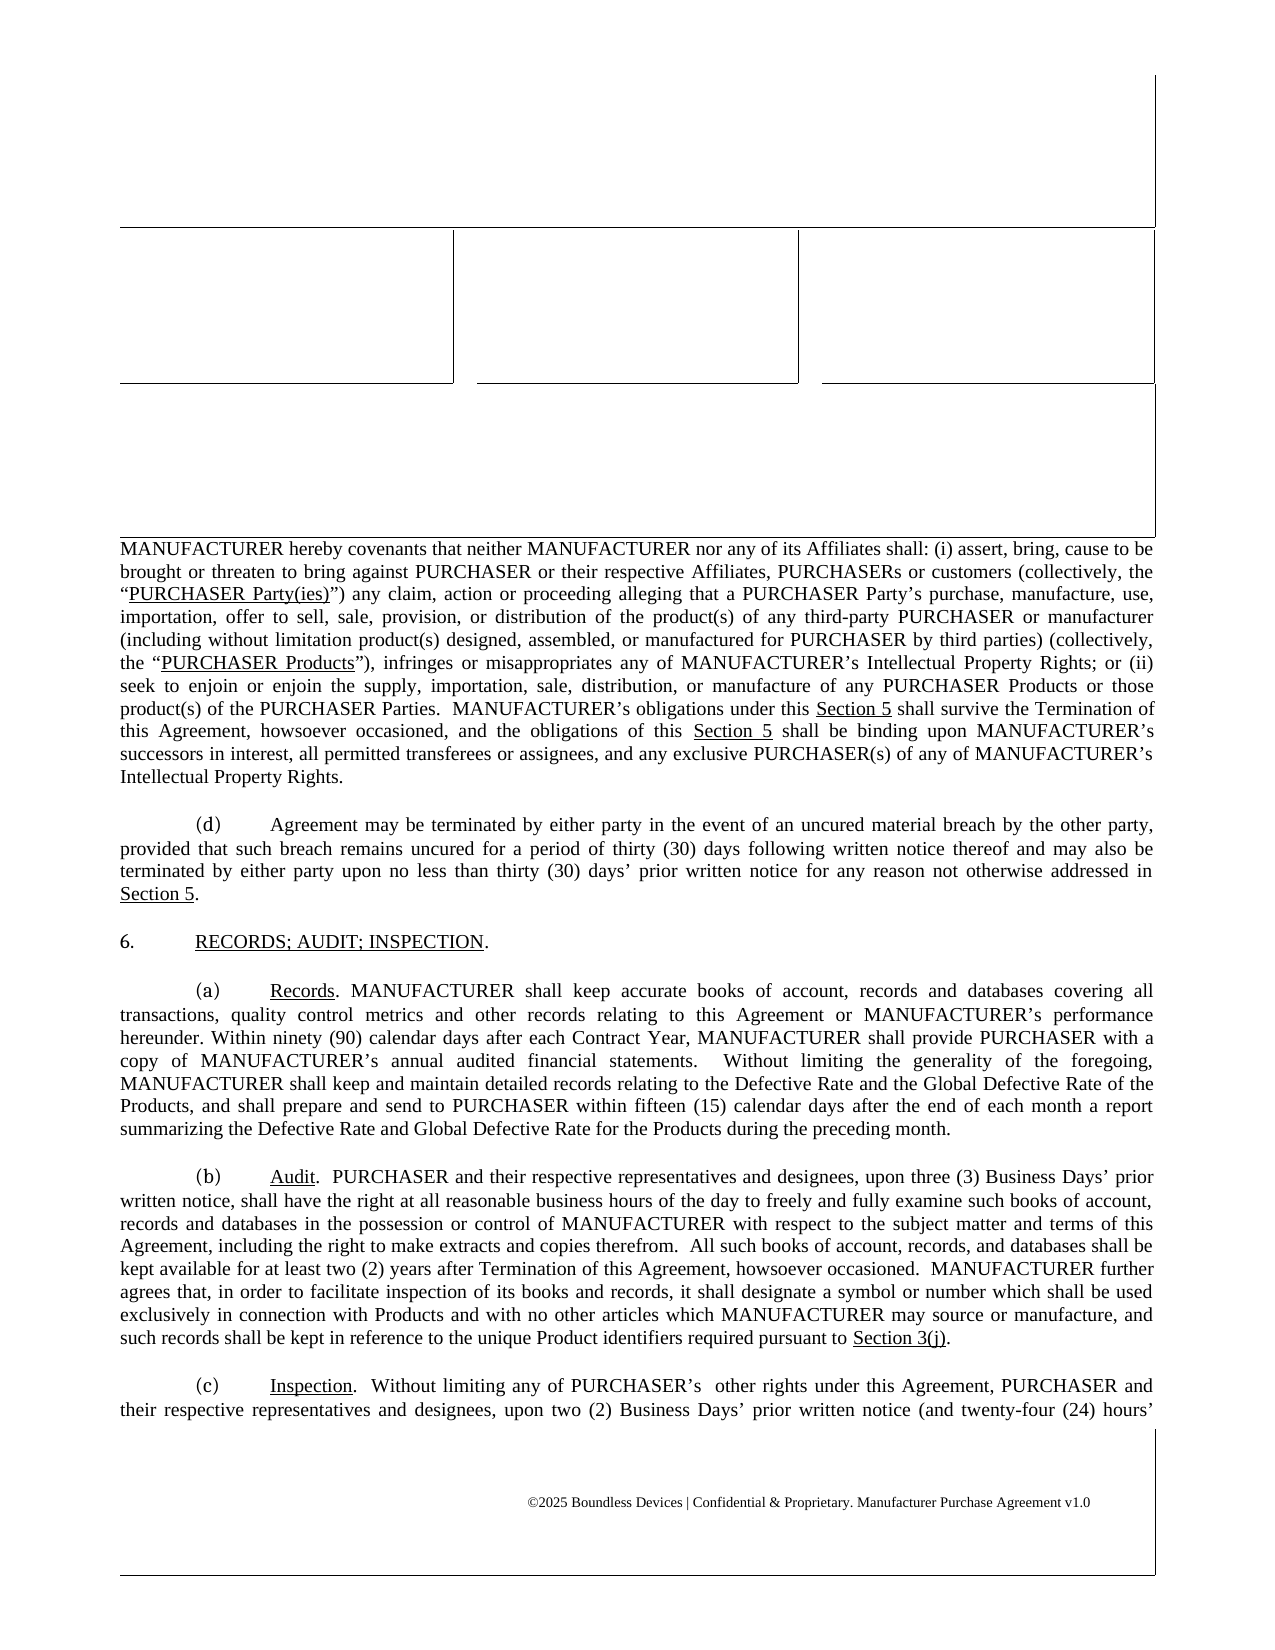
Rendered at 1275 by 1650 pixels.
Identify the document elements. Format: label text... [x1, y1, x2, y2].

list Records. MANUFACTURER shall keep accurate books of account, records and databases covering all transactions, quality control metrics and other records relating to this Agreement or MANUFACTURER’s performance hereunder. Within ninety (90) calendar days after each Contract Year, MANUFACTURER shall provide PURCHASER with a copy of MANUFACTURER’s annual audited financial statements. Without limiting the generality of the foregoing, MANUFACTURER shall keep and maintain detailed records relating to the Defective Rate and the Global Defective Rate of the Products, and shall prepare and send to PURCHASER within fifteen (15) calendar days after the end of each month a report summarizing the Defective Rate and Global Defective Rate for the Products during the preceding month. [120, 979, 1155, 1140]
list MANUFACTURER hereby covenants that neither MANUFACTURER nor any of its Affiliates shall: (i) assert, bring, cause to be brought or threaten to bring against PURCHASER or their respective Affiliates, PURCHASERs or customers (collectively, the “PURCHASER Party(ies)”) any claim, action or proceeding alleging that a PURCHASER Party’s purchase, manufacture, use, importation, offer to sell, sale, provision, or distribution of the product(s) of any third-party PURCHASER or manufacturer (including without limitation product(s) designed, assembled, or manufactured for PURCHASER by third parties) (collectively, the “PURCHASER Products”), infringes or misappropriates any of MANUFACTURER’s Intellectual Property Rights; or (ii) seek to enjoin or enjoin the supply, importation, sale, distribution, or manufacture of any PURCHASER Products or those product(s) of the PURCHASER Parties. MANUFACTURER’s obligations under this Section 5 shall survive the Termination of this Agreement, howsoever occasioned, and the obligations of this Section 5 shall be binding upon MANUFACTURER’s successors in interest, all permitted transferees or assignees, and any exclusive PURCHASER(s) of any of MANUFACTURER’s Intellectual Property Rights. [120, 537, 1155, 788]
list Audit. PURCHASER and their respective representatives and designees, upon three (3) Business Days’ prior written notice, shall have the right at all reasonable business hours of the day to freely and fully examine such books of account, records and databases in the possession or control of MANUFACTURER with respect to the subject matter and terms of this Agreement, including the right to make extracts and copies therefrom. All such books of account, records, and databases shall be kept available for at least two (2) years after Termination of this Agreement, howsoever occasioned. MANUFACTURER further agrees that, in order to facilitate inspection of its books and records, it shall designate a symbol or number which shall be used exclusively in connection with Products and with no other articles which MANUFACTURER may source or manufacture, and such records shall be kept in reference to the unique Product identifiers required pursuant to Section 3(j). [120, 1165, 1155, 1348]
list Agreement may be terminated by either party in the event of an uncured material breach by the other party, provided that such breach remains uncured for a period of thirty (30) days following written notice thereof and may also be terminated by either party upon no less than thirty (30) days’ prior written notice for any reason not otherwise addressed in Section 5. [120, 813, 1155, 905]
list RECORDS; AUDIT; INSPECTION. [120, 930, 1155, 954]
list Inspection. Without limiting any of PURCHASER’s other rights under this Agreement, PURCHASER and their respective representatives and designees, upon two (2) Business Days’ prior written notice (and twenty-four (24) hours’ [120, 1373, 1155, 1420]
